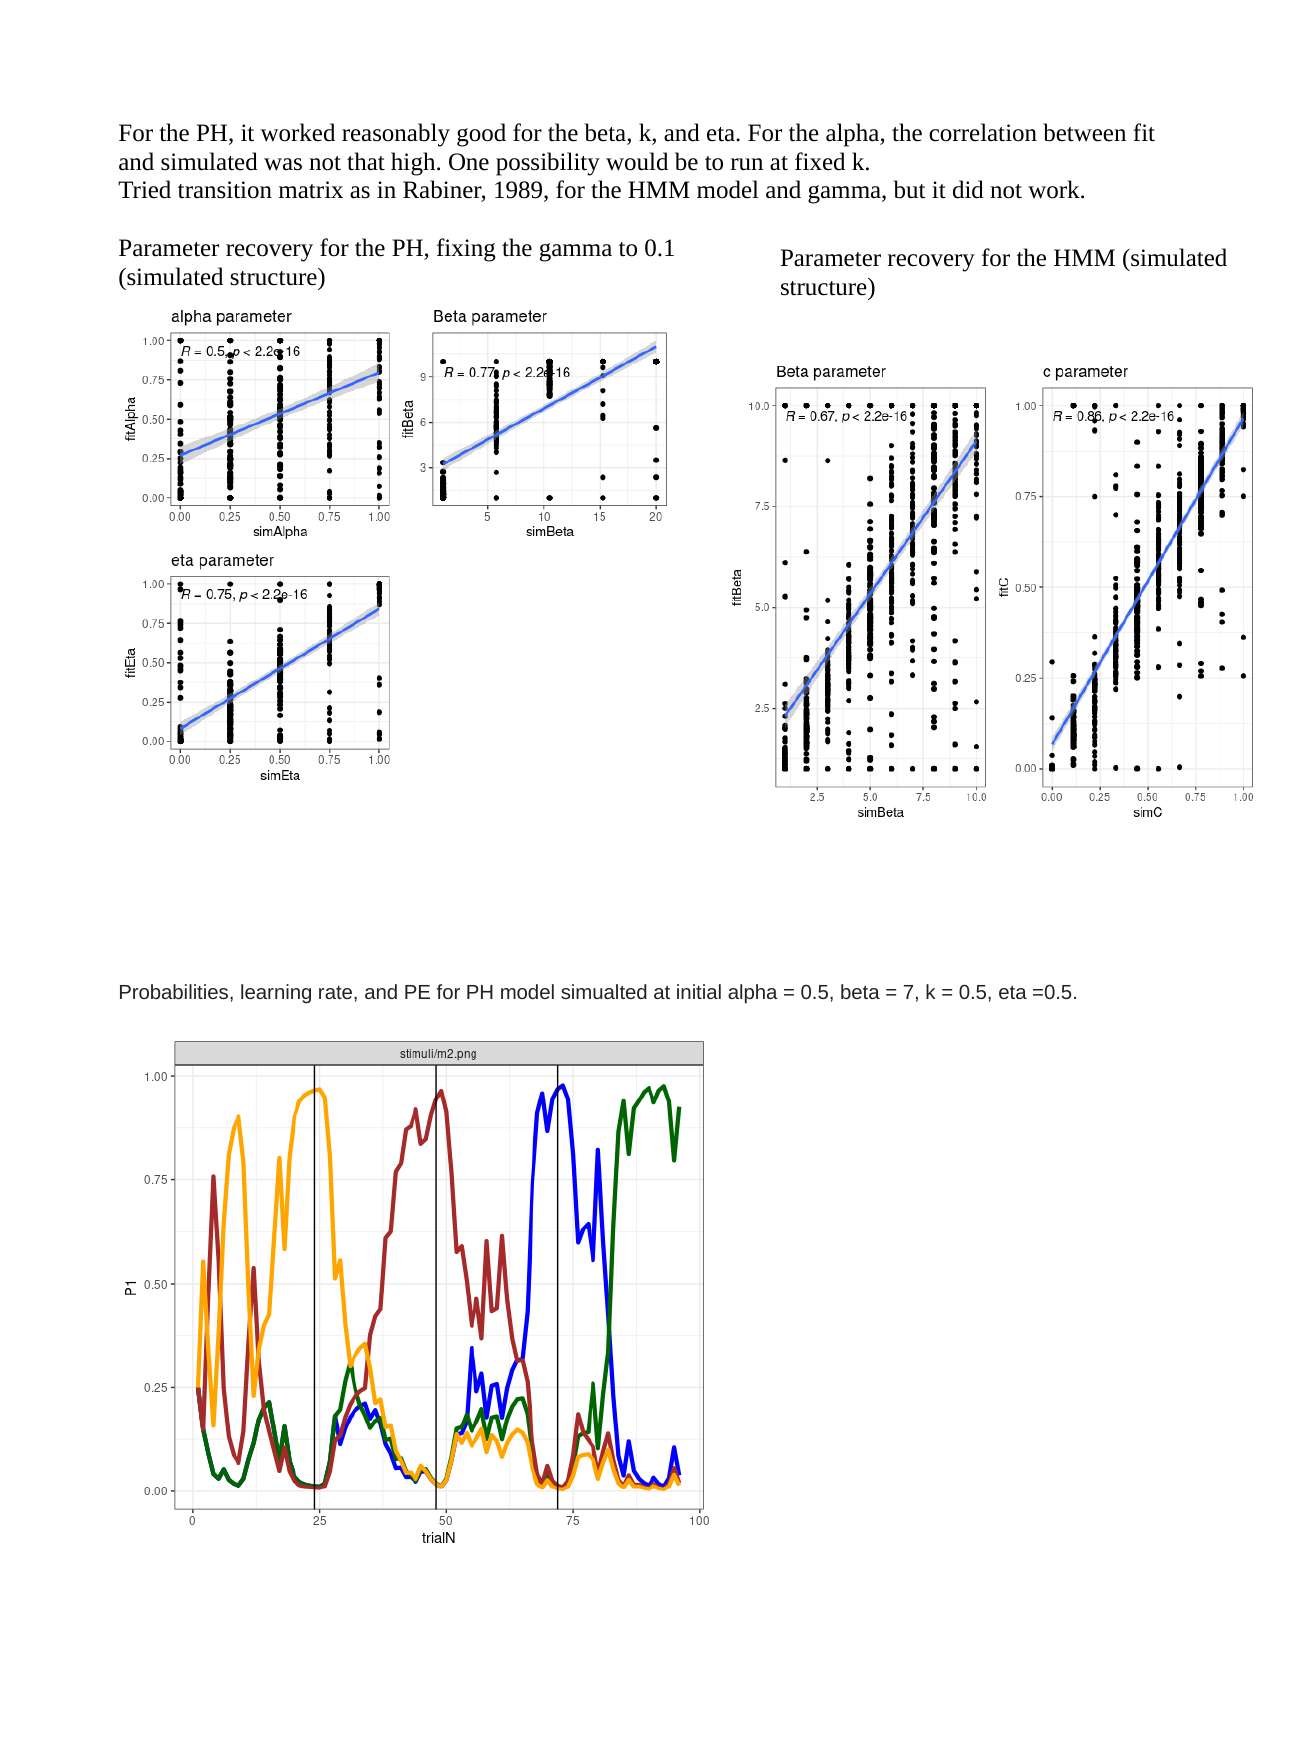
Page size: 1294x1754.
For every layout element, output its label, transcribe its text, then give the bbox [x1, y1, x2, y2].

text (simulated structure) [118, 262, 1175, 291]
picture [118, 303, 673, 790]
picture [725, 359, 1259, 826]
picture [118, 1034, 710, 1553]
text Tried transition matrix as in Rabiner, 1989, for the HMM model and gamma, but it did not work. [118, 176, 1175, 204]
text For the PH, it worked reasonably good for the beta, k, and eta. For the alpha, the correlation between fit and simulated was not that high. One possibility would be to run at fixed k. [118, 118, 1175, 176]
text Parameter recovery for the PH, fixing the gamma to 0.1 [118, 233, 1175, 262]
text Probabilities, learning rate, and PE for PH model simualted at initial alpha = 0.5, beta = 7, k = 0.5, eta =0.5. [118, 981, 1175, 1004]
